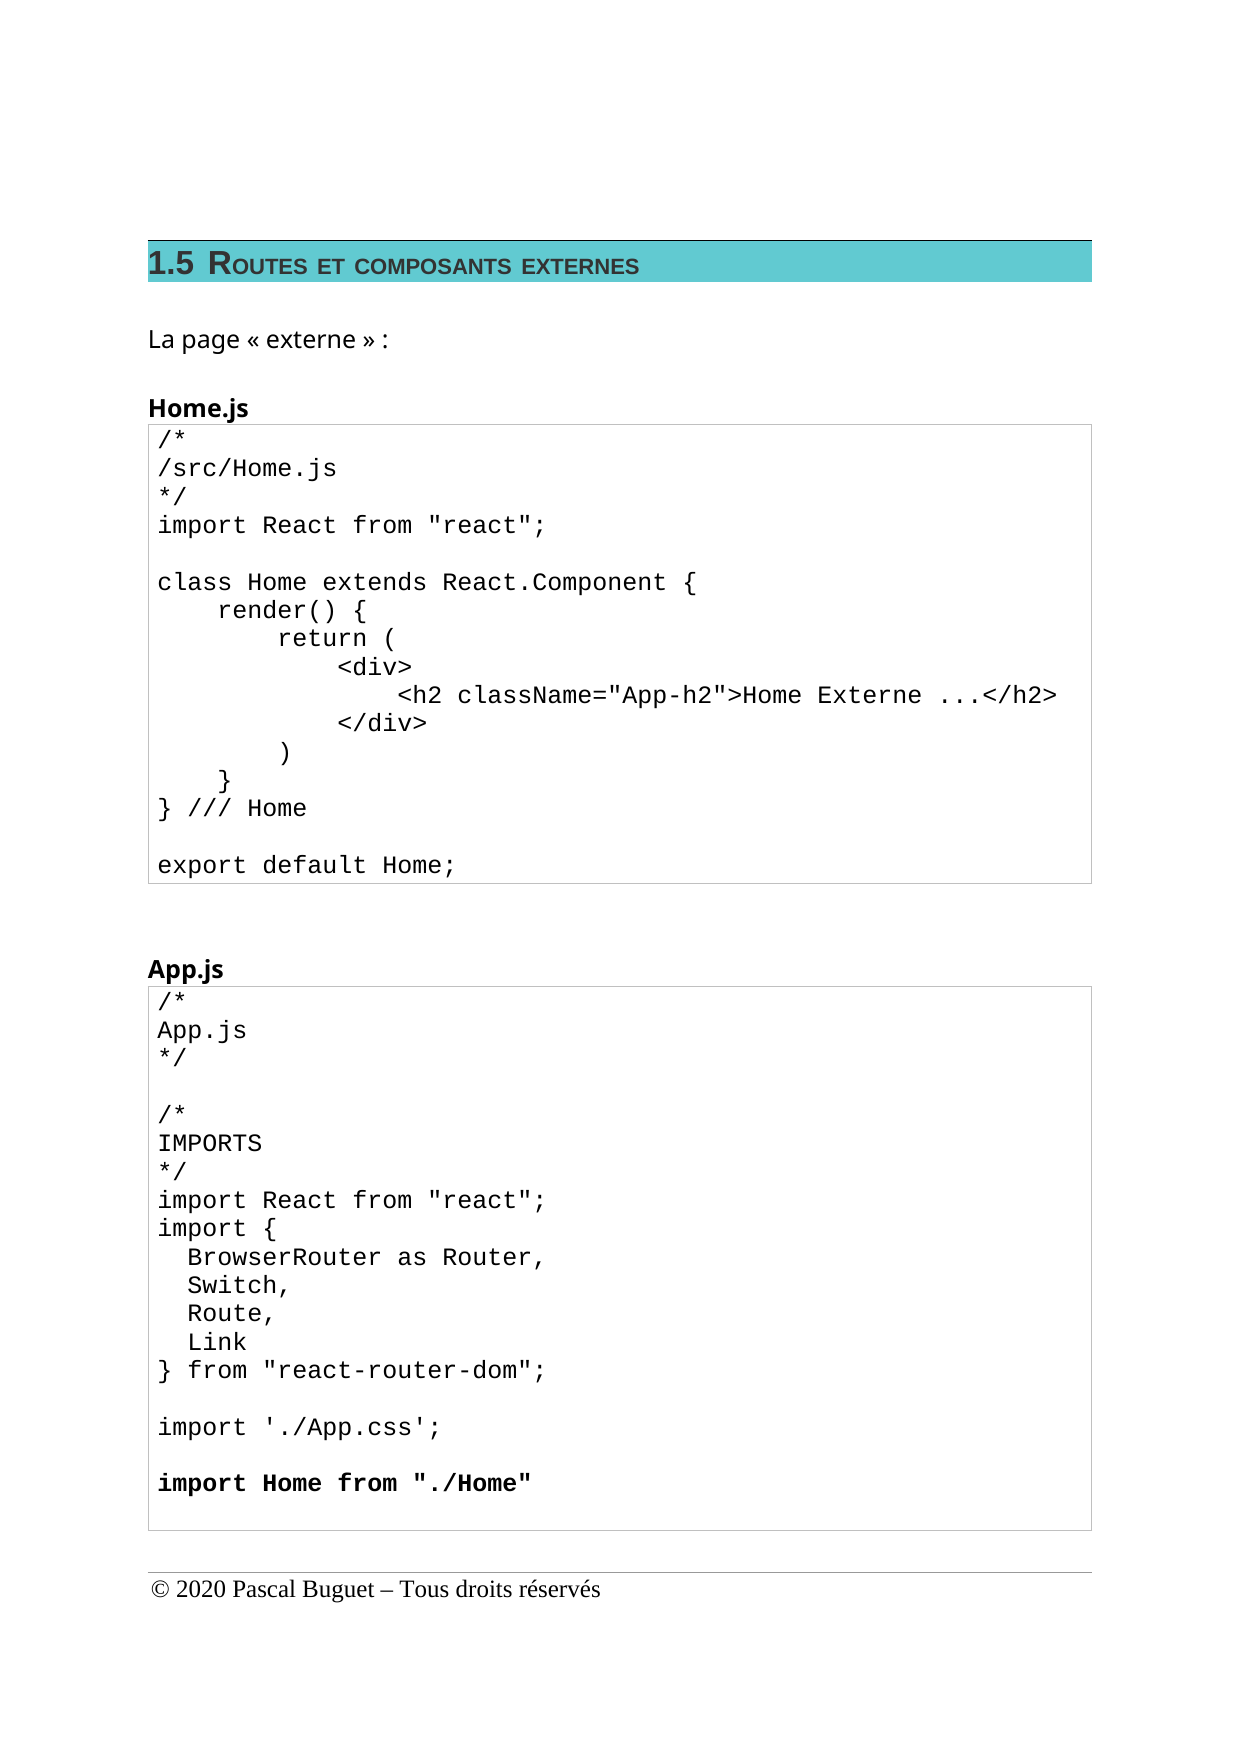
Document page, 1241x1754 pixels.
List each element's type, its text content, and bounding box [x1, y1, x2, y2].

text App.js [149, 1014, 1091, 1043]
text return ( [149, 623, 1091, 651]
text render() { [149, 594, 1091, 623]
text Switch, [149, 1269, 1091, 1298]
text BrowserRouter as Router, [149, 1241, 1091, 1269]
text ) [149, 736, 1091, 764]
text /* [149, 987, 1091, 1014]
text class Home extends React.Component { [149, 566, 1091, 594]
text <h2 className="App-h2">Home Externe ...</h2> [149, 679, 1091, 708]
text export default Home; [149, 849, 1091, 883]
text /src/Home.js [149, 453, 1091, 481]
text */ [149, 481, 1091, 509]
text Link [149, 1326, 1091, 1354]
text import React from "react"; [149, 509, 1091, 541]
text import './App.css'; [149, 1411, 1091, 1443]
subtitle Routes et composants externes [148, 241, 1092, 282]
text import React from "react"; [149, 1184, 1091, 1213]
text La page « externe » : [148, 322, 1092, 356]
text /* [149, 425, 1091, 453]
text */ [149, 1156, 1091, 1184]
text } from "react-router-dom"; [149, 1354, 1091, 1386]
text import { [149, 1213, 1091, 1241]
text App.js [148, 952, 1092, 986]
text <div> [149, 651, 1091, 679]
text Home.js [148, 390, 1092, 424]
text /* [149, 1099, 1091, 1128]
text */ [149, 1043, 1091, 1074]
text } [149, 764, 1091, 793]
text import Home from "./Home" [149, 1468, 1091, 1499]
text Route, [149, 1298, 1091, 1326]
text IMPORTS [149, 1128, 1091, 1156]
text </div> [149, 708, 1091, 736]
text } /// Home [149, 793, 1091, 824]
